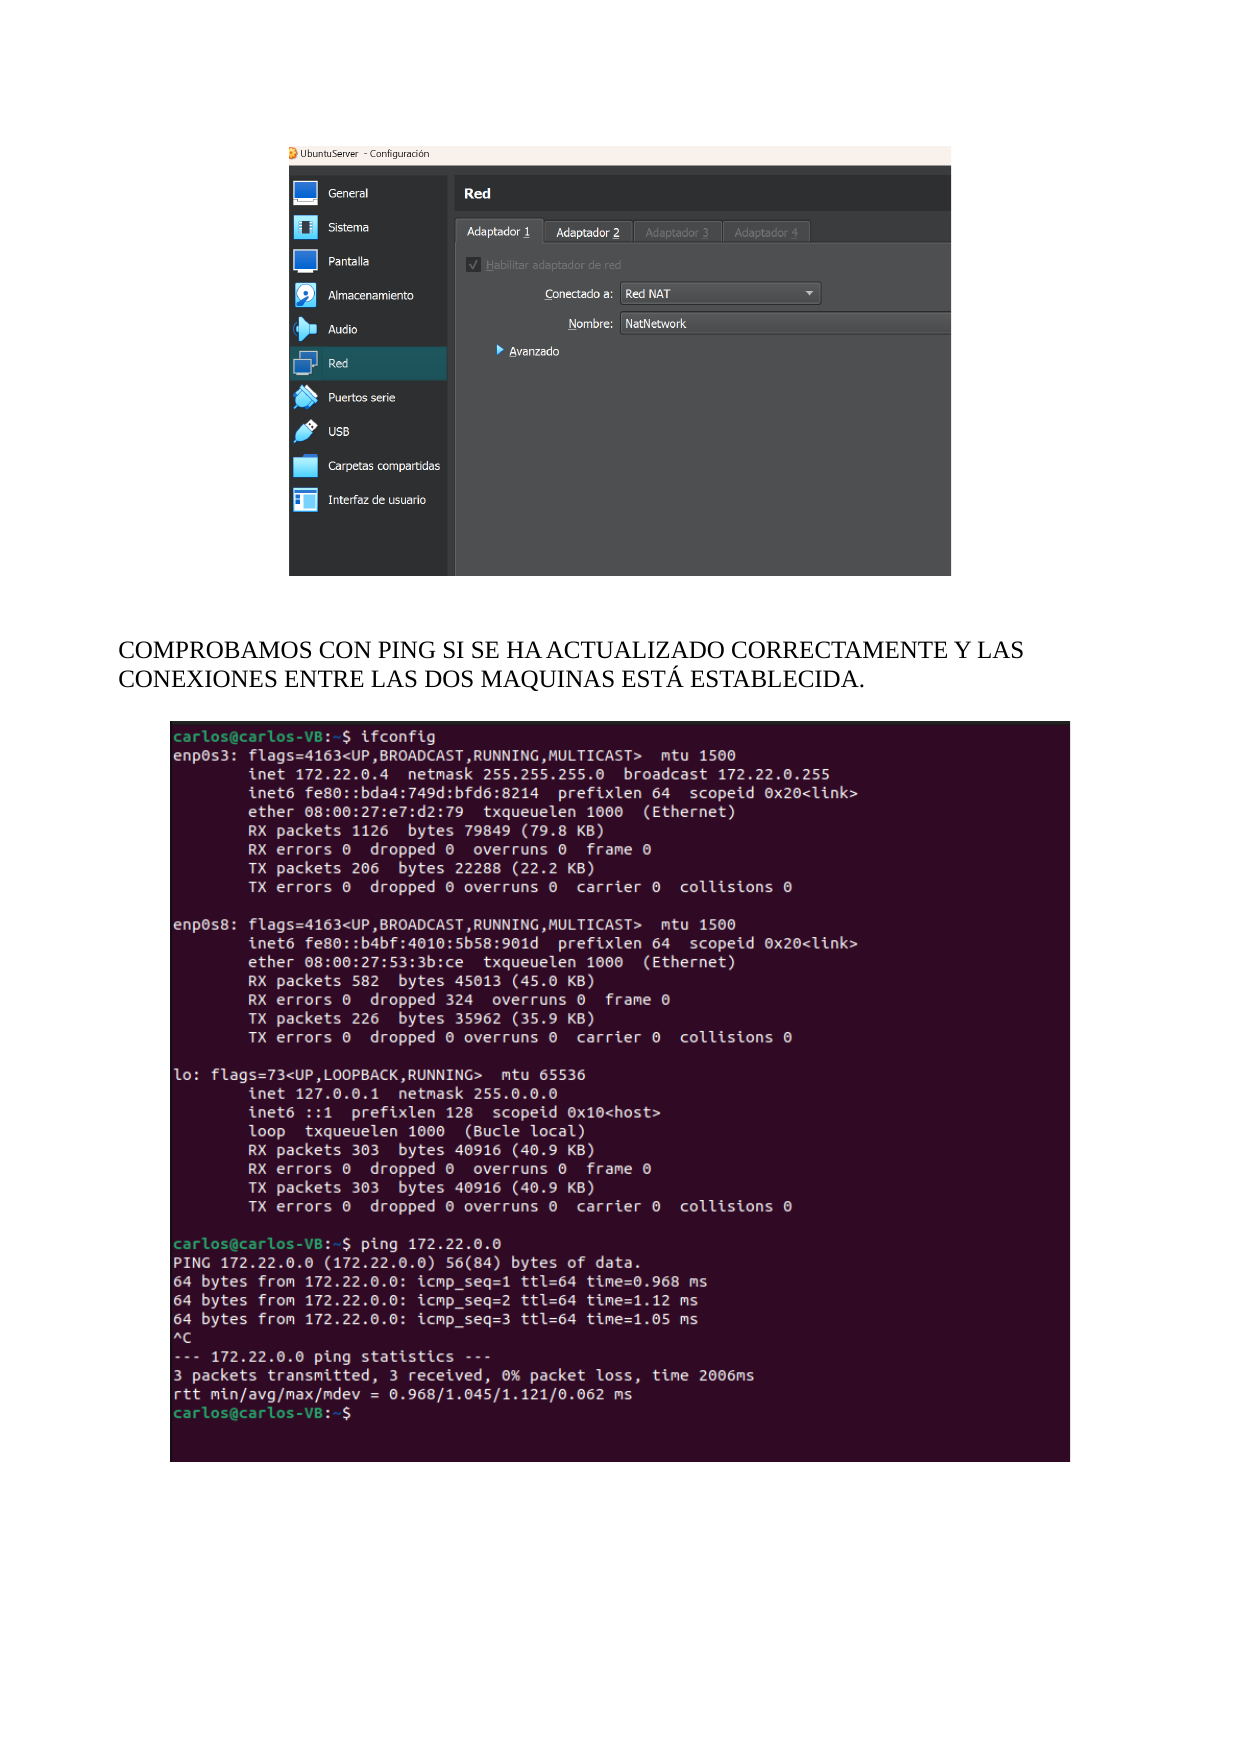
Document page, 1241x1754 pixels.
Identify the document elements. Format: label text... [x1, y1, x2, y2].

picture [170, 721, 1071, 1462]
picture [289, 146, 952, 576]
text COMPROBAMOS CON PING SI SE HA ACTUALIZADO CORRECTAMENTE Y LAS CONEXIONES ENTRE LAS DOS MAQUINAS ESTÁ ESTABLECIDA. [118, 636, 1122, 693]
